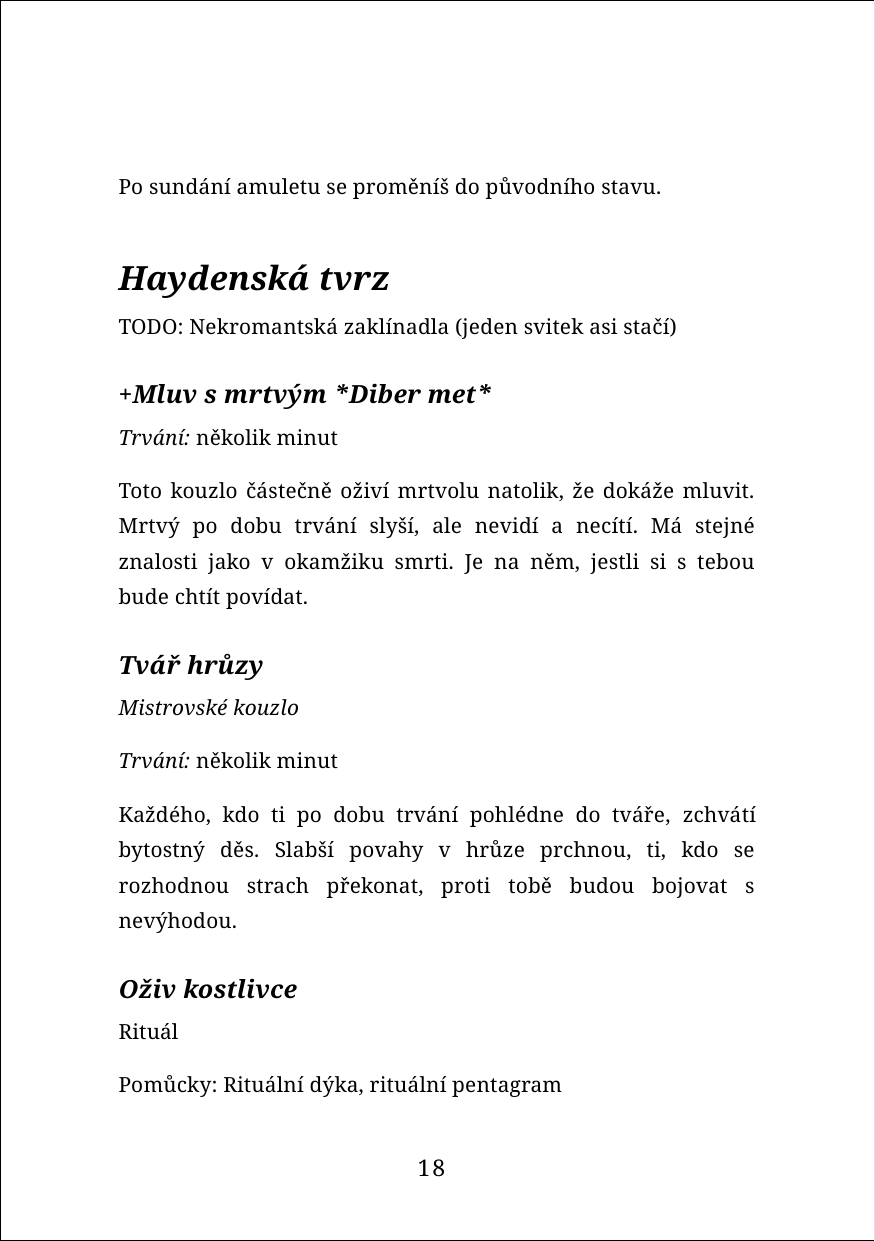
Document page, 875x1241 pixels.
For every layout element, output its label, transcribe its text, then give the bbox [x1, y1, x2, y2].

text Po sundání amuletu se proměníš do původního stavu. [118, 172, 756, 200]
text Pomůcky: Rituální dýka, rituální pentagram [118, 1070, 756, 1099]
subtitle +Mluv s mrtvým *Diber met* [118, 377, 756, 411]
text Trvání: několik minut [118, 423, 756, 451]
text Mistrovské kouzlo [118, 693, 756, 722]
subtitle Oživ kostlivce [118, 971, 756, 1005]
text Toto kouzlo částečně oživí mrtvolu natolik, že dokáže mluvit. Mrtvý po dobu trvání slyší, ale nevidí a necítí. Má stejné znalosti jako v okamžiku smrti. Je na něm, jestli si s tebou bude chtít povídat. [118, 476, 756, 611]
text Každého, kdo ti po dobu trvání pohlédne do tváře, zchvátí bytostný děs. Slabší povahy v hrůze prchnou, ti, kdo se rozhodnou strach překonat, proti tobě budou bojovat s nevýhodou. [118, 800, 756, 935]
subtitle Tvář hrůzy [118, 647, 756, 681]
text TODO: Nekromantská zaklínadla (jeden svitek asi stačí) [118, 312, 756, 340]
text Trvání: několik minut [118, 746, 756, 775]
subtitle Haydenská tvrz [118, 254, 756, 300]
text Rituál [118, 1017, 756, 1046]
